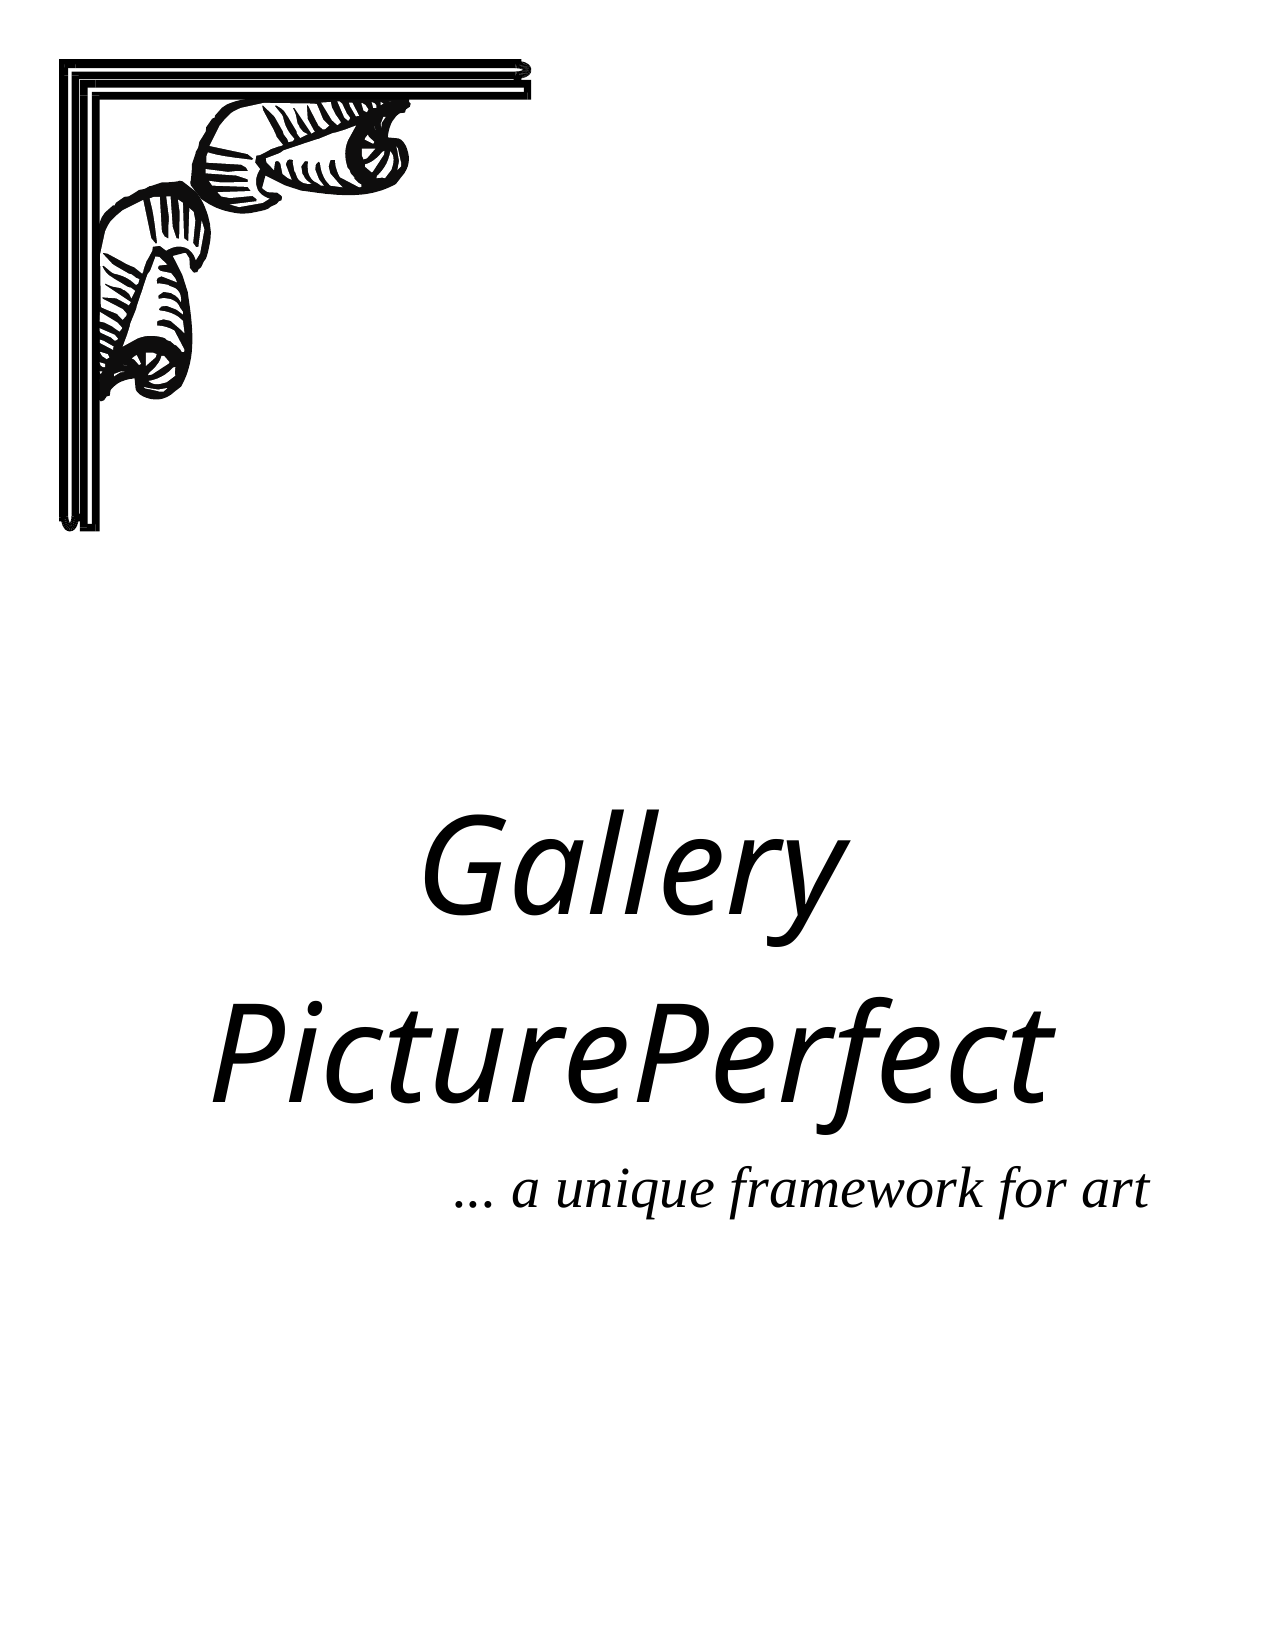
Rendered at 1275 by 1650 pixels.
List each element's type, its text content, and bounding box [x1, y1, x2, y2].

subtitle ... a unique framework for art [118, 1155, 1157, 1219]
title Gallery PicturePerfect [118, 88, 1157, 1143]
